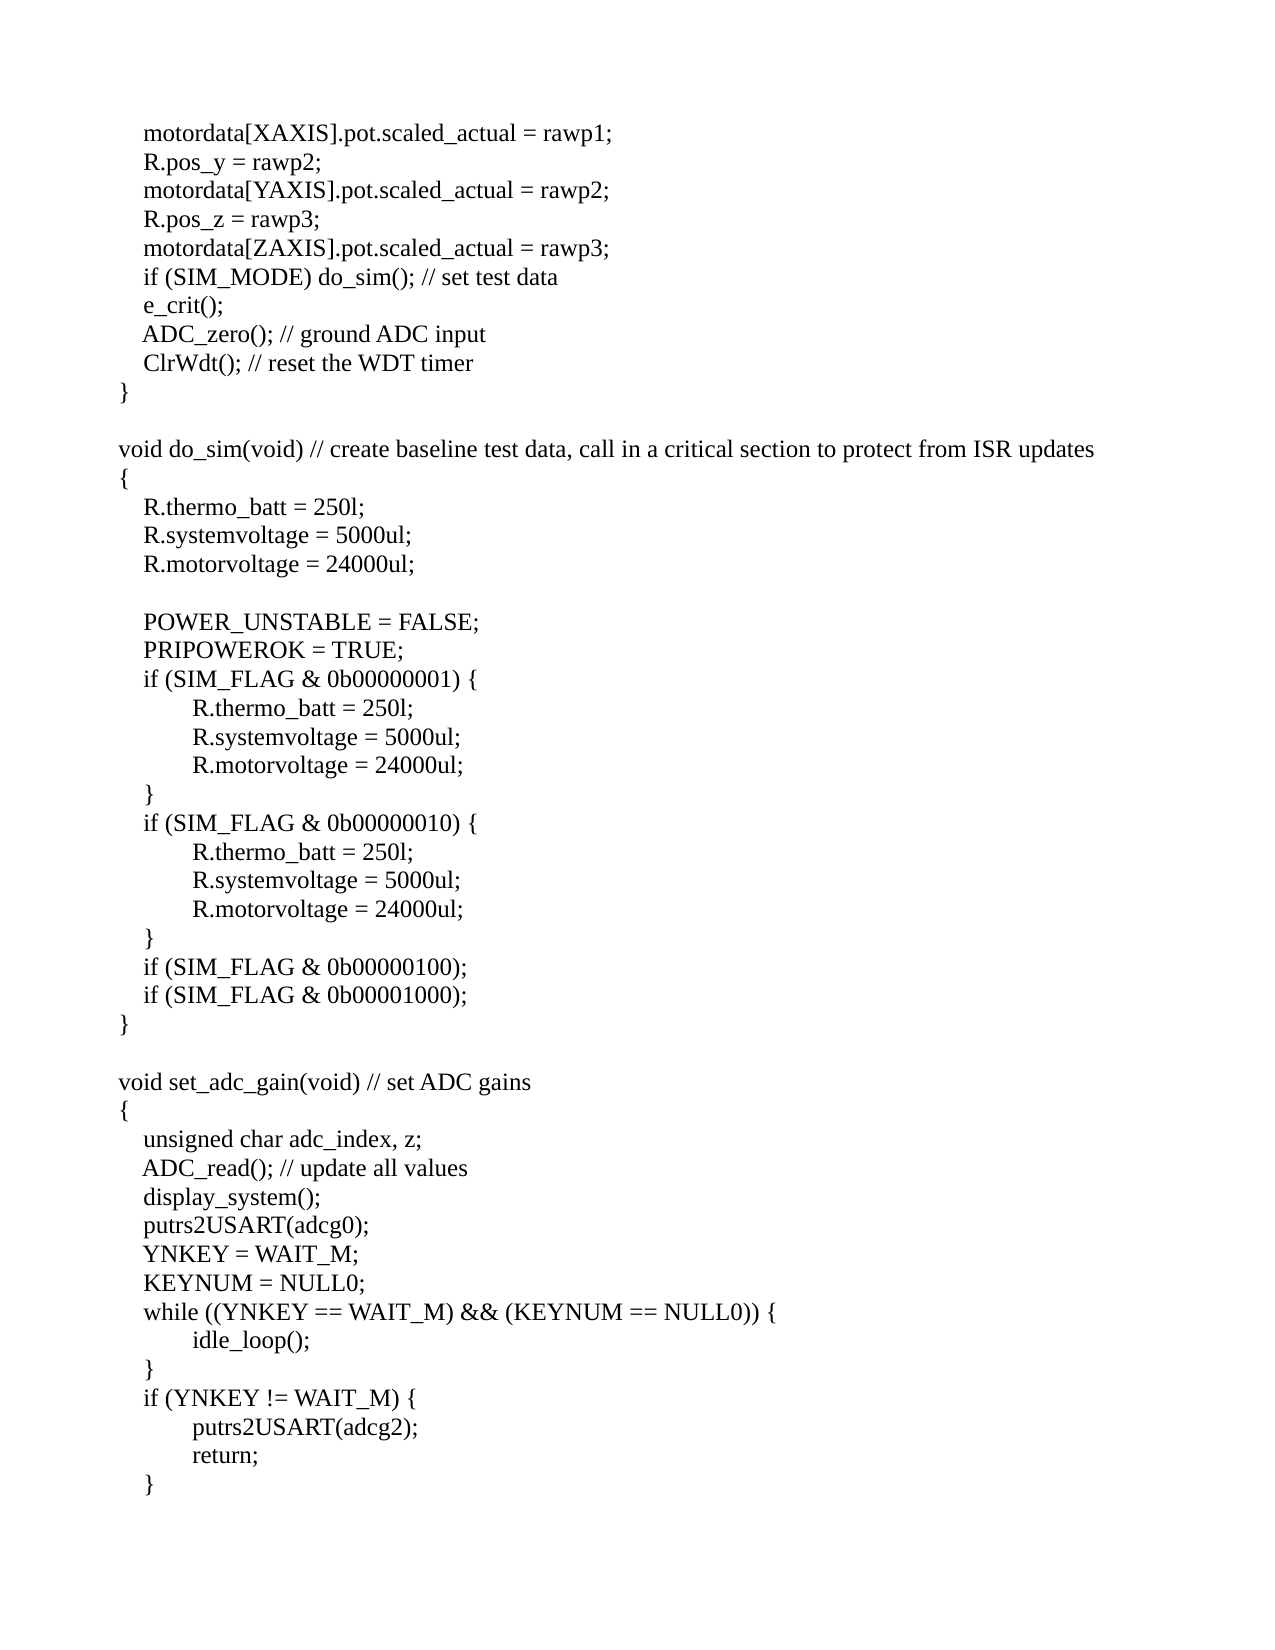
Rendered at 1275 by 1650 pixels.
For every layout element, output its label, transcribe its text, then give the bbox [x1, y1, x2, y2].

text idle_loop(); [118, 1326, 1157, 1354]
text e_crit(); [118, 291, 1157, 319]
text putrs2USART(adcg2); [118, 1412, 1157, 1441]
text } [118, 1354, 1157, 1383]
text { [118, 463, 1157, 492]
text POWER_UNSTABLE = FALSE; [118, 607, 1157, 636]
text { [118, 1096, 1157, 1124]
text YNKEY = WAIT_M; [118, 1239, 1157, 1268]
text void set_adc_gain(void) // set ADC gains [118, 1067, 1157, 1096]
text } [118, 923, 1157, 952]
text } [118, 377, 1157, 406]
text return; [118, 1441, 1157, 1469]
text putrs2USART(adcg0); [118, 1211, 1157, 1239]
text R.thermo_batt = 250l; [118, 837, 1157, 866]
text unsigned char adc_index, z; [118, 1124, 1157, 1153]
text } [118, 1009, 1157, 1038]
text if (YNKEY != WAIT_M) { [118, 1383, 1157, 1412]
text R.thermo_batt = 250l; [118, 492, 1157, 521]
text } [118, 779, 1157, 808]
text R.systemvoltage = 5000ul; [118, 866, 1157, 894]
text R.motorvoltage = 24000ul; [118, 894, 1157, 923]
text if (SIM_FLAG & 0b00000100); [118, 952, 1157, 981]
text } [118, 1469, 1157, 1498]
text if (SIM_FLAG & 0b00000001) { [118, 664, 1157, 693]
text R.thermo_batt = 250l; [118, 693, 1157, 722]
text if (SIM_FLAG & 0b00001000); [118, 981, 1157, 1009]
text void do_sim(void) // create baseline test data, call in a critical section to protect from ISR updates [118, 434, 1157, 463]
text ADC_zero(); // ground ADC input [118, 319, 1157, 348]
text R.systemvoltage = 5000ul; [118, 722, 1157, 751]
text R.pos_y = rawp2; [118, 147, 1157, 176]
text motordata[YAXIS].pot.scaled_actual = rawp2; [118, 176, 1157, 204]
text if (SIM_FLAG & 0b00000010) { [118, 808, 1157, 837]
text R.motorvoltage = 24000ul; [118, 751, 1157, 779]
text PRIPOWEROK = TRUE; [118, 636, 1157, 664]
text KEYNUM = NULL0; [118, 1268, 1157, 1297]
text ADC_read(); // update all values [118, 1153, 1157, 1182]
text ClrWdt(); // reset the WDT timer [118, 348, 1157, 377]
text R.motorvoltage = 24000ul; [118, 549, 1157, 578]
text motordata[ZAXIS].pot.scaled_actual = rawp3; [118, 233, 1157, 262]
text motordata[XAXIS].pot.scaled_actual = rawp1; [118, 118, 1157, 147]
text if (SIM_MODE) do_sim(); // set test data [118, 262, 1157, 291]
text R.pos_z = rawp3; [118, 204, 1157, 233]
text display_system(); [118, 1182, 1157, 1211]
text while ((YNKEY == WAIT_M) && (KEYNUM == NULL0)) { [118, 1297, 1157, 1326]
text R.systemvoltage = 5000ul; [118, 521, 1157, 549]
